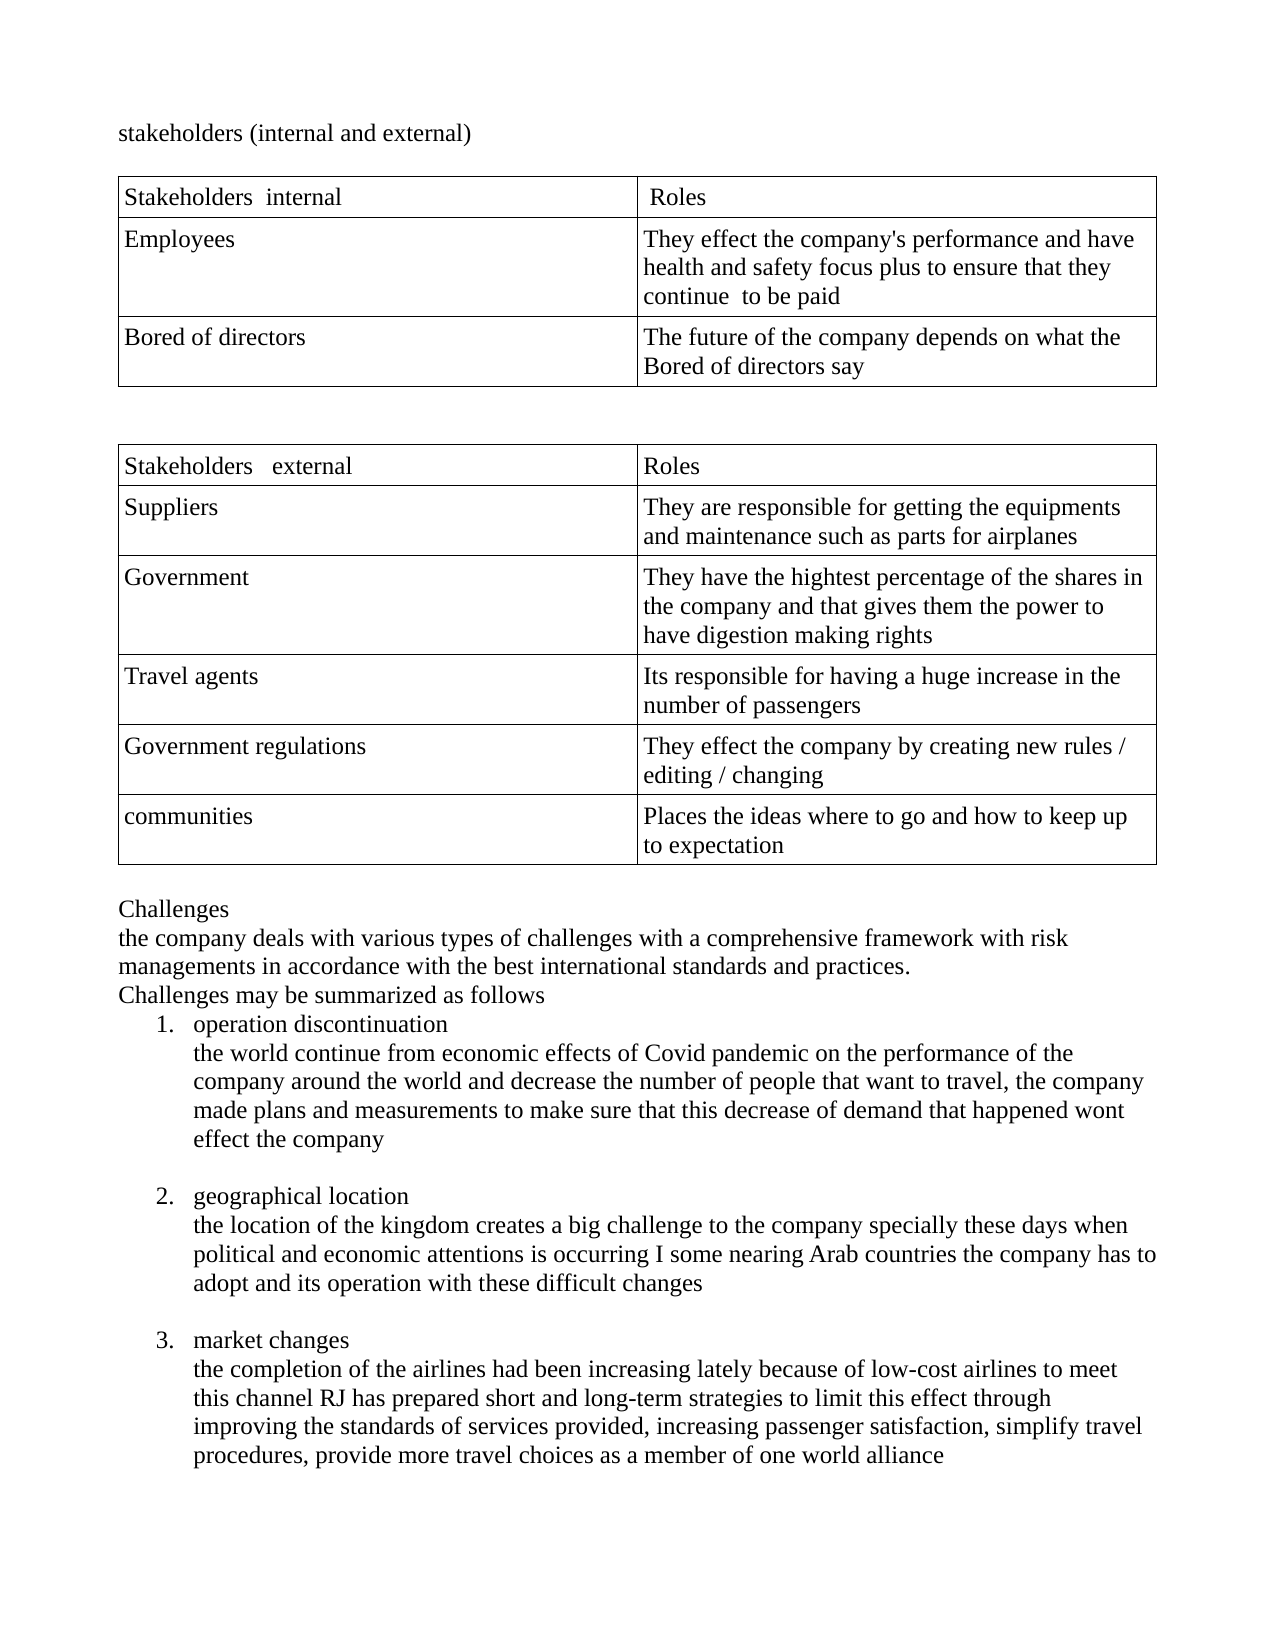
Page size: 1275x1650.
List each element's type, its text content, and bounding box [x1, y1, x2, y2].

table_cell Suppliers [119, 486, 637, 555]
table_cell Employees [119, 218, 637, 316]
table_cell They have the hightest percentage of the shares in the company and that gives them the power to have digestion making rights [638, 556, 1156, 654]
list market changes the completion of the airlines had been increasing lately because of low-cost airlines to meet this channel RJ has prepared short and long-term strategies to limit this effect through improving the standards of services provided, increasing passenger satisfaction, simplify travel procedures, provide more travel choices as a member of one world alliance [156, 1325, 1157, 1498]
table_header Stakeholders internal [119, 177, 637, 217]
table_cell They are responsible for getting the equipments and maintenance such as parts for airplanes [638, 486, 1156, 555]
table_header Stakeholders external [119, 445, 637, 485]
text stakeholders (internal and external) [118, 118, 1157, 147]
text Challenges [118, 894, 1157, 923]
table_cell Its responsible for having a huge increase in the number of passengers [638, 655, 1156, 724]
table_cell The future of the company depends on what the Bored of directors say [638, 317, 1156, 386]
text Challenges may be summarized as follows [118, 980, 1157, 1009]
table_cell Bored of directors [119, 317, 637, 386]
table_cell They effect the company by creating new rules / editing / changing [638, 725, 1156, 794]
table_cell Travel agents [119, 655, 637, 724]
table_header Roles [638, 177, 1156, 217]
table_cell communities [119, 795, 637, 864]
table_cell They effect the company's performance and have health and safety focus plus to ensure that they continue to be paid [638, 218, 1156, 316]
text the company deals with various types of challenges with a comprehensive framework with risk managements in accordance with the best international standards and practices. [118, 923, 1157, 980]
list operation discontinuation the world continue from economic effects of Covid pandemic on the performance of the company around the world and decrease the number of people that want to travel, the company made plans and measurements to make sure that this decrease of demand that happened wont effect the company [156, 1009, 1157, 1153]
table_cell Places the ideas where to go and how to keep up to expectation [638, 795, 1156, 864]
table_cell Government regulations [119, 725, 637, 794]
table_cell Government [119, 556, 637, 654]
table_header Roles [638, 445, 1156, 485]
list geographical location the location of the kingdom creates a big challenge to the company specially these days when political and economic attentions is occurring I some nearing Arab countries the company has to adopt and its operation with these difficult changes [156, 1181, 1157, 1325]
